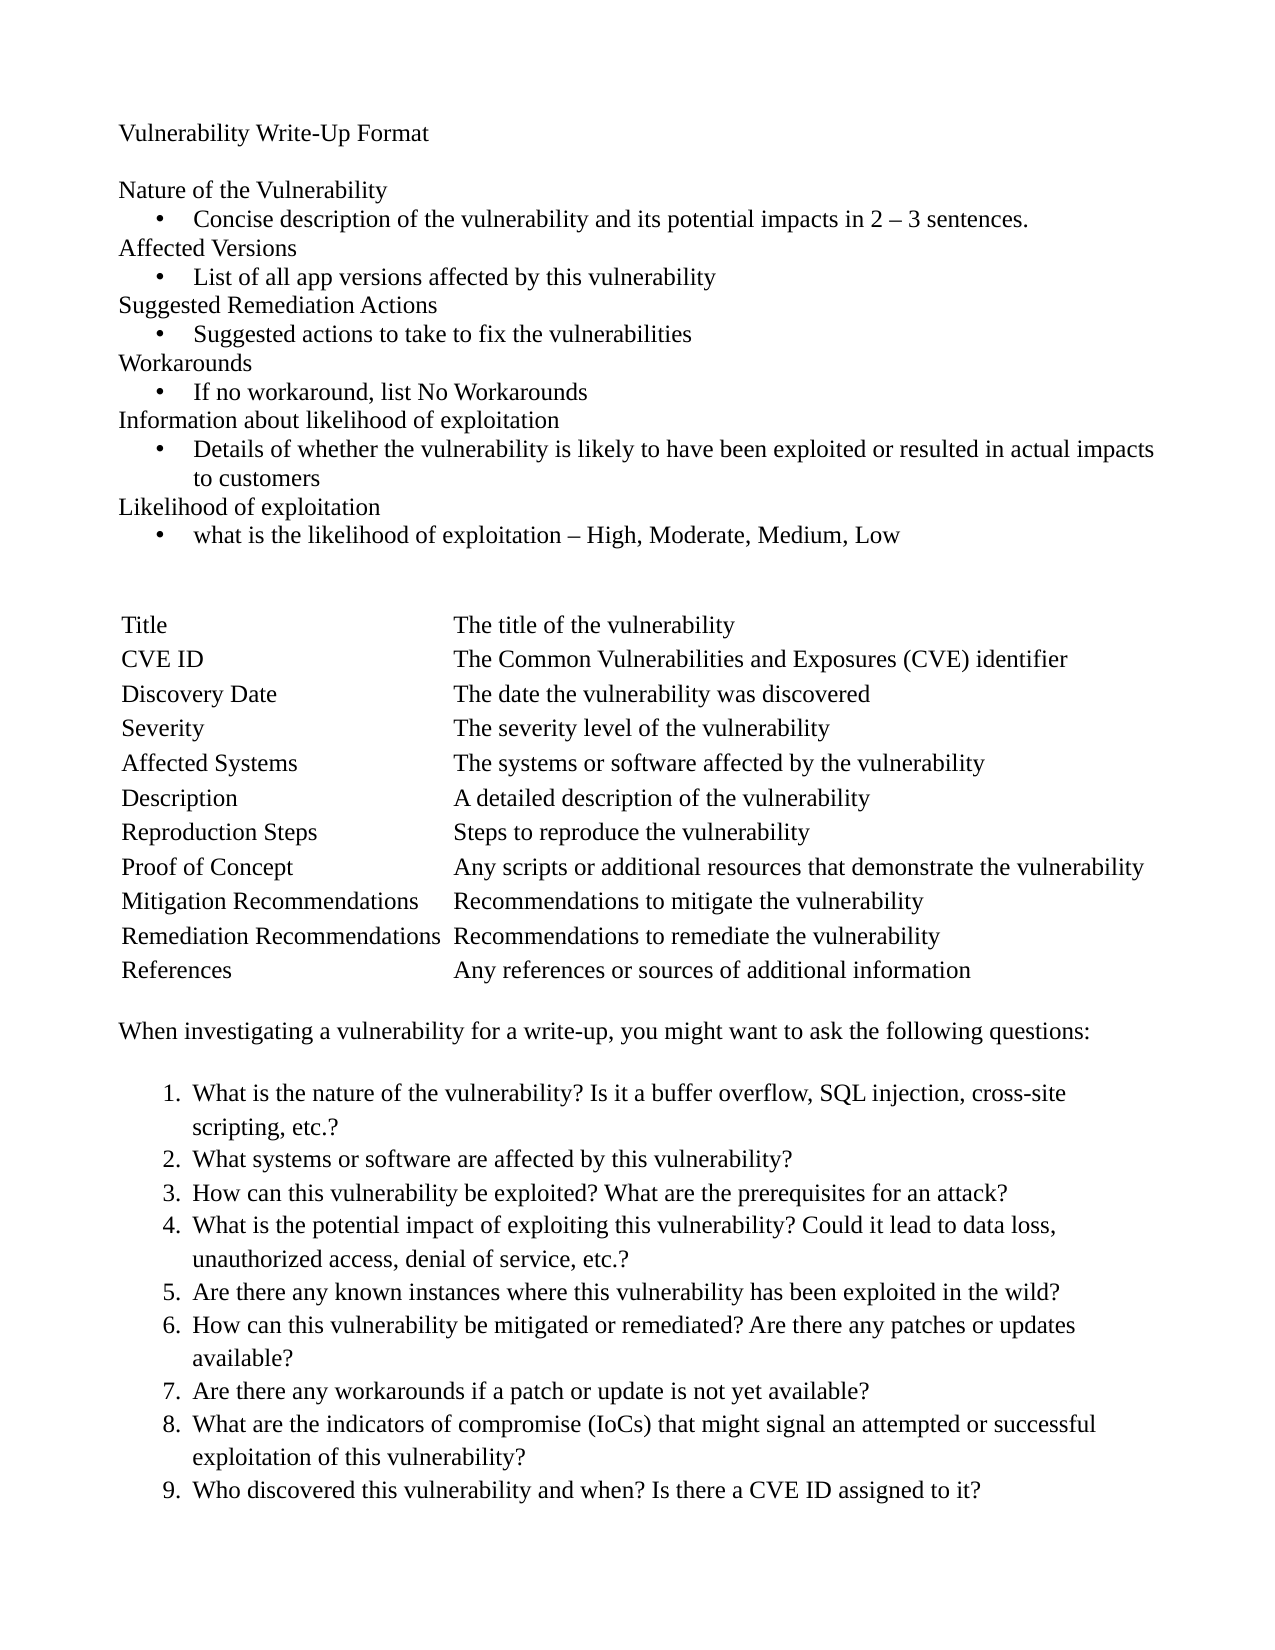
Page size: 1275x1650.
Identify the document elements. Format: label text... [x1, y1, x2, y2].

table_cell Affected Systems [118, 745, 450, 780]
list How can this vulnerability be mitigated or remediated? Are there any patches or updates available? [162, 1310, 1157, 1371]
table_cell Reproduction Steps [118, 814, 450, 849]
text Suggested Remediation Actions [118, 291, 1157, 319]
table_header The title of the vulnerability [450, 607, 1154, 641]
list How can this vulnerability be exploited? What are the prerequisites for an attack? [162, 1178, 1157, 1206]
table_cell The Common Vulnerabilities and Exposures (CVE) identifier [450, 641, 1154, 676]
list What is the potential impact of exploiting this vulnerability? Could it lead to data loss, unauthorized access, denial of service, etc.? [162, 1211, 1157, 1272]
table_cell The severity level of the vulnerability [450, 711, 1154, 745]
text Affected Versions [118, 233, 1157, 262]
table_cell Discovery Date [118, 676, 450, 711]
text Workarounds [118, 348, 1157, 377]
table_cell Severity [118, 711, 450, 745]
table_cell The systems or software affected by the vulnerability [450, 745, 1154, 780]
list What is the nature of the vulnerability? Is it a buffer overflow, SQL injection, cross-site scripting, etc.? [162, 1078, 1157, 1140]
list Are there any workarounds if a patch or update is not yet available? [162, 1376, 1157, 1404]
table_cell References [118, 953, 450, 987]
text Vulnerability Write-Up Format [118, 118, 1157, 147]
table_cell Recommendations to mitigate the vulnerability [450, 884, 1154, 918]
table_cell Any scripts or additional resources that demonstrate the vulnerability [450, 849, 1154, 883]
list Suggested actions to take to fix the vulnerabilities [156, 319, 1157, 348]
table_cell Steps to reproduce the vulnerability [450, 814, 1154, 849]
table_cell CVE ID [118, 641, 450, 676]
list Who discovered this vulnerability and when? Is there a CVE ID assigned to it? [162, 1475, 1157, 1503]
table_cell Mitigation Recommendations [118, 884, 450, 918]
table_header Title [118, 607, 450, 641]
table_cell The date the vulnerability was discovered [450, 676, 1154, 711]
text Likelihood of exploitation [118, 492, 1157, 521]
list what is the likelihood of exploitation – High, Moderate, Medium, Low [156, 521, 1157, 549]
list Concise description of the vulnerability and its potential impacts in 2 – 3 sentences. [156, 204, 1157, 233]
table_cell Description [118, 780, 450, 814]
table_cell A detailed description of the vulnerability [450, 780, 1154, 814]
table_cell Any references or sources of additional information [450, 953, 1154, 987]
table_cell Recommendations to remediate the vulnerability [450, 918, 1154, 953]
text Information about likelihood of exploitation [118, 406, 1157, 434]
list If no workaround, list No Workarounds [156, 377, 1157, 406]
list Details of whether the vulnerability is likely to have been exploited or resulted in actual impacts to customers [156, 434, 1157, 492]
list List of all app versions affected by this vulnerability [156, 262, 1157, 291]
text Nature of the Vulnerability [118, 176, 1157, 204]
list What systems or software are affected by this vulnerability? [162, 1144, 1157, 1173]
table_cell Remediation Recommendations [118, 918, 450, 953]
list What are the indicators of compromise (IoCs) that might signal an attempted or successful exploitation of this vulnerability? [162, 1409, 1157, 1471]
text When investigating a vulnerability for a write-up, you might want to ask the following questions: [118, 1016, 1157, 1045]
list Are there any known instances where this vulnerability has been exploited in the wild? [162, 1277, 1157, 1305]
table_cell Proof of Concept [118, 849, 450, 883]
